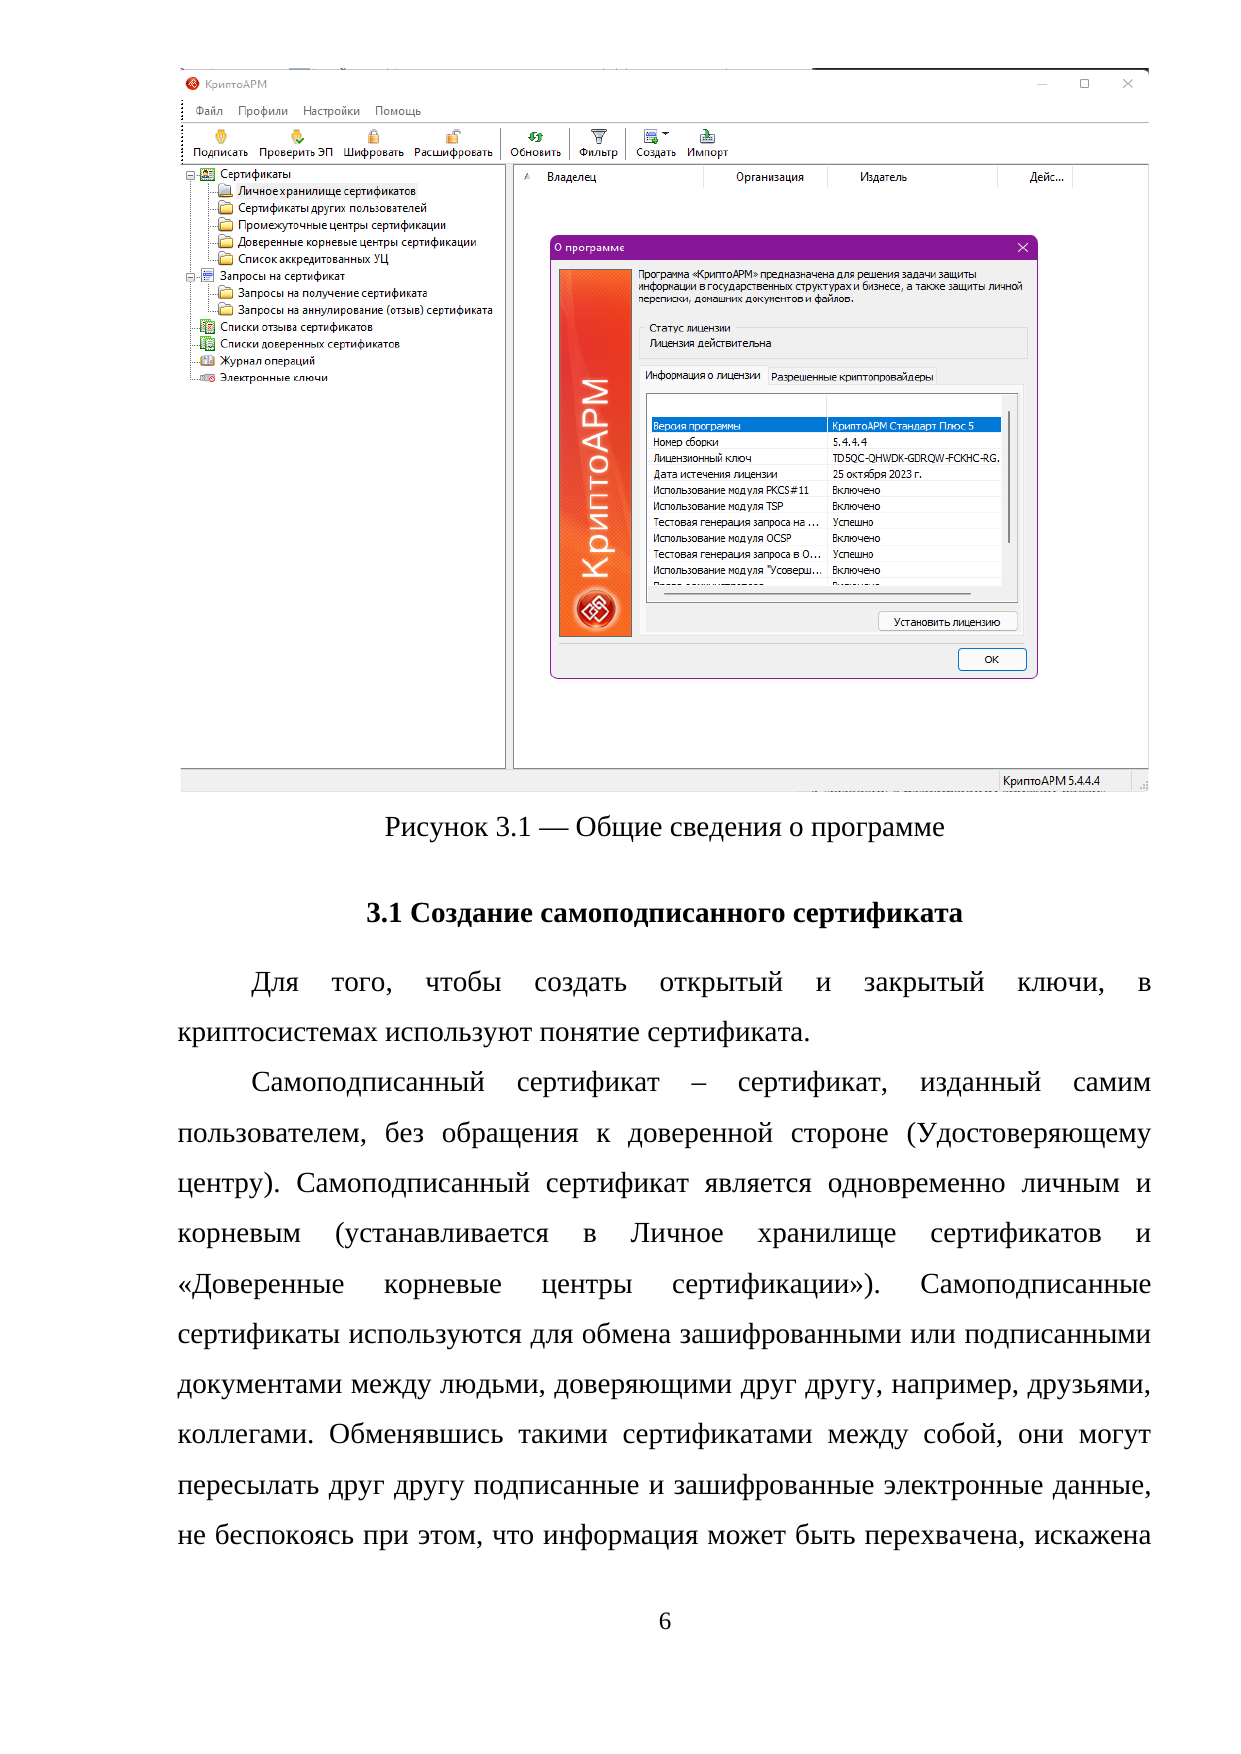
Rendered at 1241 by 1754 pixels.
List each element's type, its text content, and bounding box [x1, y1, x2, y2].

subtitle 3.1 Создание самоподписанного сертификата [177, 895, 1152, 928]
text Самоподписанный сертификат – сертификат, изданный самим пользователем, без обращения к доверенной стороне (Удостоверяющему центру). Самоподписанный сертификат является одновременно личным и корневым (устанавливается в Личное хранилище сертификатов и «Доверенные корневые центры сертификации»). Самоподписанные сертификаты используются для обмена зашифрованными или подписанными документами между людьми, доверяющими друг другу, например, друзьями, коллегами. Обменявшись такими сертификатами между собой, они могут пересылать друг другу подписанные и зашифрованные электронные данные, не беспокоясь при этом, что информация может быть перехвачена, искажена [177, 1064, 1152, 1551]
text Для того, чтобы создать открытый и закрытый ключи, в криптосистемах используют понятие сертификата. [177, 964, 1152, 1048]
title Рисунок 3.1 — Общие сведения о программе [177, 118, 1152, 842]
